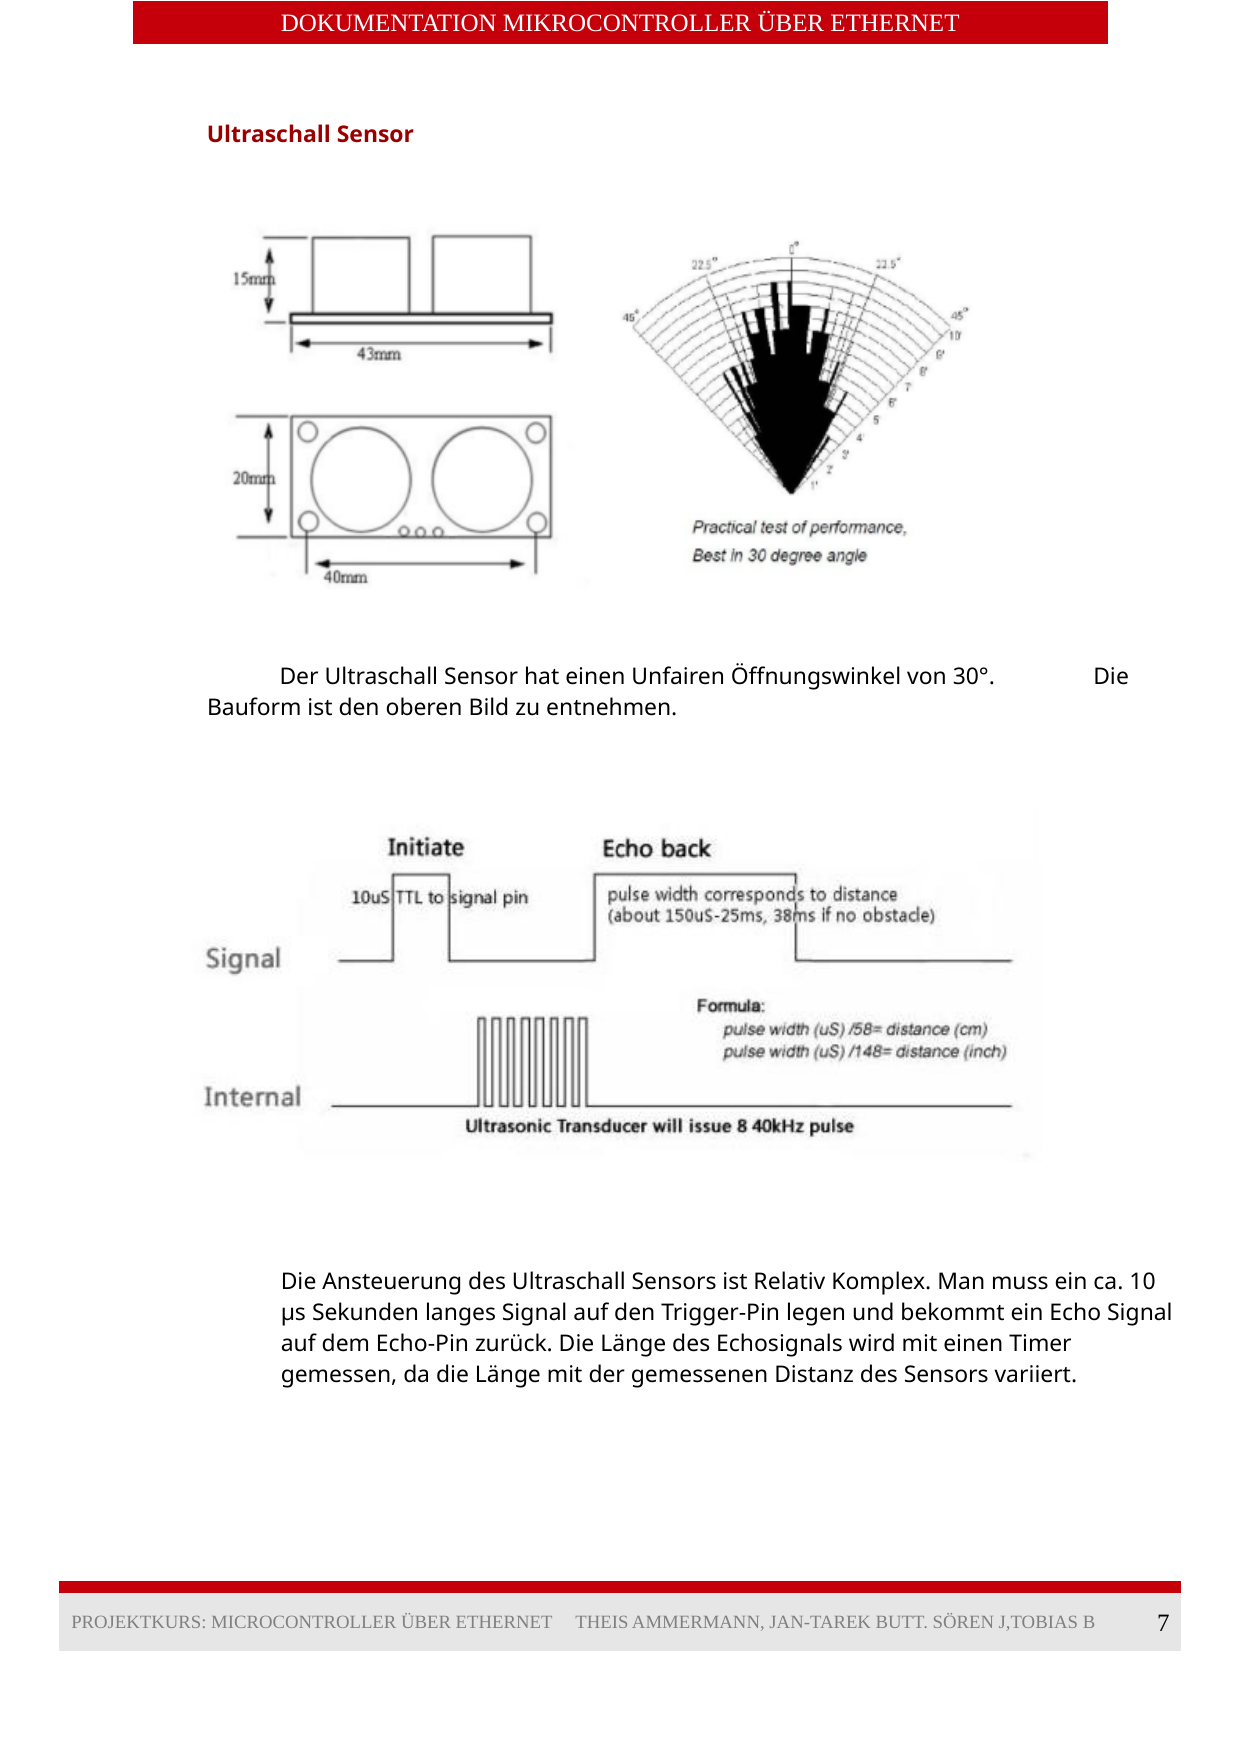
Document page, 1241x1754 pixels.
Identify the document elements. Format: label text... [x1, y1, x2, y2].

list Die Ansteuerung des Ultraschall Sensors ist Relativ Komplex. Man muss ein ca. 10 µs Sekunden langes Signal auf den Trigger-Pin legen und bekommt ein Echo Signal auf dem Echo-Pin zurück. Die Länge des Echosignals wird mit einen Timer gemessen, da die Länge mit der gemessenen Distanz des Sensors variiert. [281, 1265, 1181, 1390]
list Der Ultraschall Sensor hat einen Unfairen Öffnungswinkel von 30°. Die Bauform ist den oberen Bild zu entnehmen. [207, 166, 1181, 722]
picture [166, 787, 1074, 1217]
picture [190, 166, 1050, 660]
list Ultraschall Sensor [134, 118, 1181, 149]
